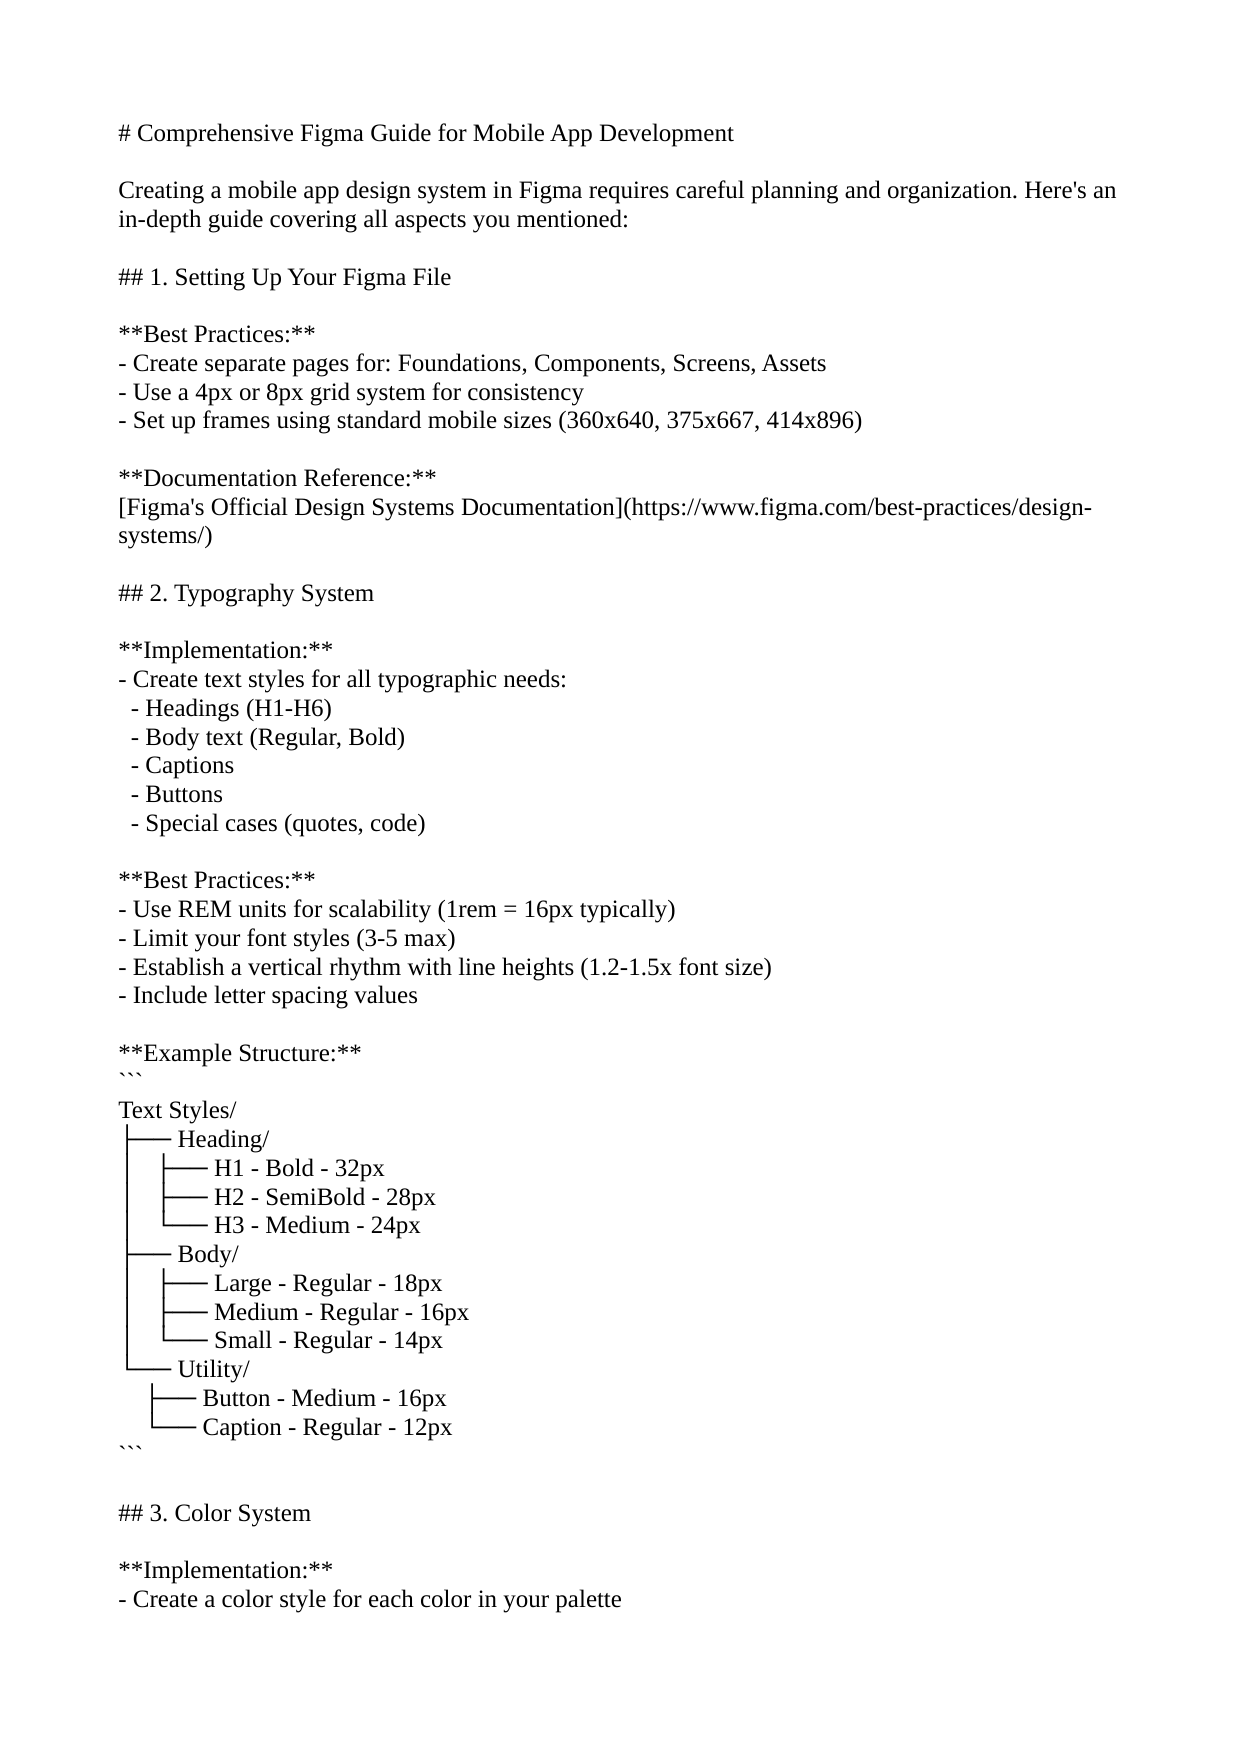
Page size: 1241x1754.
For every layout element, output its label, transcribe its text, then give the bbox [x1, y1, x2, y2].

text **Implementation:** [118, 1556, 1122, 1584]
text - Captions [118, 751, 1122, 779]
text ├── Heading/ [128, 1124, 1122, 1153]
text **Implementation:** [118, 636, 1122, 664]
text - Create separate pages for: Foundations, Components, Screens, Assets [118, 348, 1122, 377]
text - Buttons [118, 779, 1122, 808]
text └── Caption - Regular - 12px [118, 1412, 1122, 1441]
text ├── Body/ [118, 1239, 126, 1268]
text - Create text styles for all typographic needs: [118, 664, 1122, 693]
text [Figma's Official Design Systems Documentation](https://www.figma.com/best-practices/design-systems/) [118, 492, 1122, 549]
text - Body text (Regular, Bold) [118, 722, 1122, 751]
text - Headings (H1-H6) [118, 693, 1122, 722]
text │ ├── H1 - Bold - 32px [128, 1153, 162, 1182]
text │ ├── H1 - Bold - 32px [164, 1153, 1122, 1182]
text │ ├── Large - Regular - 18px [128, 1268, 162, 1297]
text ## 2. Typography System [118, 578, 1122, 607]
text - Establish a vertical rhythm with line heights (1.2-1.5x font size) [118, 952, 1122, 981]
text ## 1. Setting Up Your Figma File [118, 262, 1122, 291]
text │ └── Small - Regular - 14px [128, 1326, 1122, 1354]
text ├── Button - Medium - 16px [118, 1383, 151, 1412]
text - Special cases (quotes, code) [118, 808, 1122, 837]
text **Best Practices:** [118, 319, 1122, 348]
text # Comprehensive Figma Guide for Mobile App Development [118, 118, 1122, 147]
text └── Utility/ [118, 1354, 1122, 1383]
text - Limit your font styles (3-5 max) [118, 923, 1122, 952]
text ## 3. Color System [118, 1498, 1122, 1527]
text │ ├── Large - Regular - 18px [164, 1268, 1122, 1297]
text Creating a mobile app design system in Figma requires careful planning and organization. Here's an in-depth guide covering all aspects you mentioned: [118, 176, 1122, 233]
text │ └── H3 - Medium - 24px [128, 1211, 1122, 1239]
text ├── Button - Medium - 16px [153, 1383, 1122, 1412]
text ``` [118, 1441, 1122, 1469]
text │ ├── Medium - Regular - 16px [164, 1297, 1122, 1326]
text **Best Practices:** [118, 866, 1122, 894]
text - Include letter spacing values [118, 981, 1122, 1009]
text │ ├── H2 - SemiBold - 28px [164, 1182, 1122, 1211]
text ├── Body/ [128, 1239, 1122, 1268]
text - Create a color style for each color in your palette [118, 1584, 1122, 1613]
text Text Styles/ [118, 1096, 1122, 1124]
text - Set up frames using standard mobile sizes (360x640, 375x667, 414x896) [118, 406, 1122, 434]
text │ ├── Medium - Regular - 16px [128, 1297, 162, 1326]
text **Example Structure:** [118, 1038, 1122, 1067]
text ``` [118, 1067, 1122, 1096]
text - Use REM units for scalability (1rem = 16px typically) [118, 894, 1122, 923]
text **Documentation Reference:** [118, 463, 1122, 492]
text │ ├── H2 - SemiBold - 28px [128, 1182, 162, 1211]
text - Use a 4px or 8px grid system for consistency [118, 377, 1122, 406]
